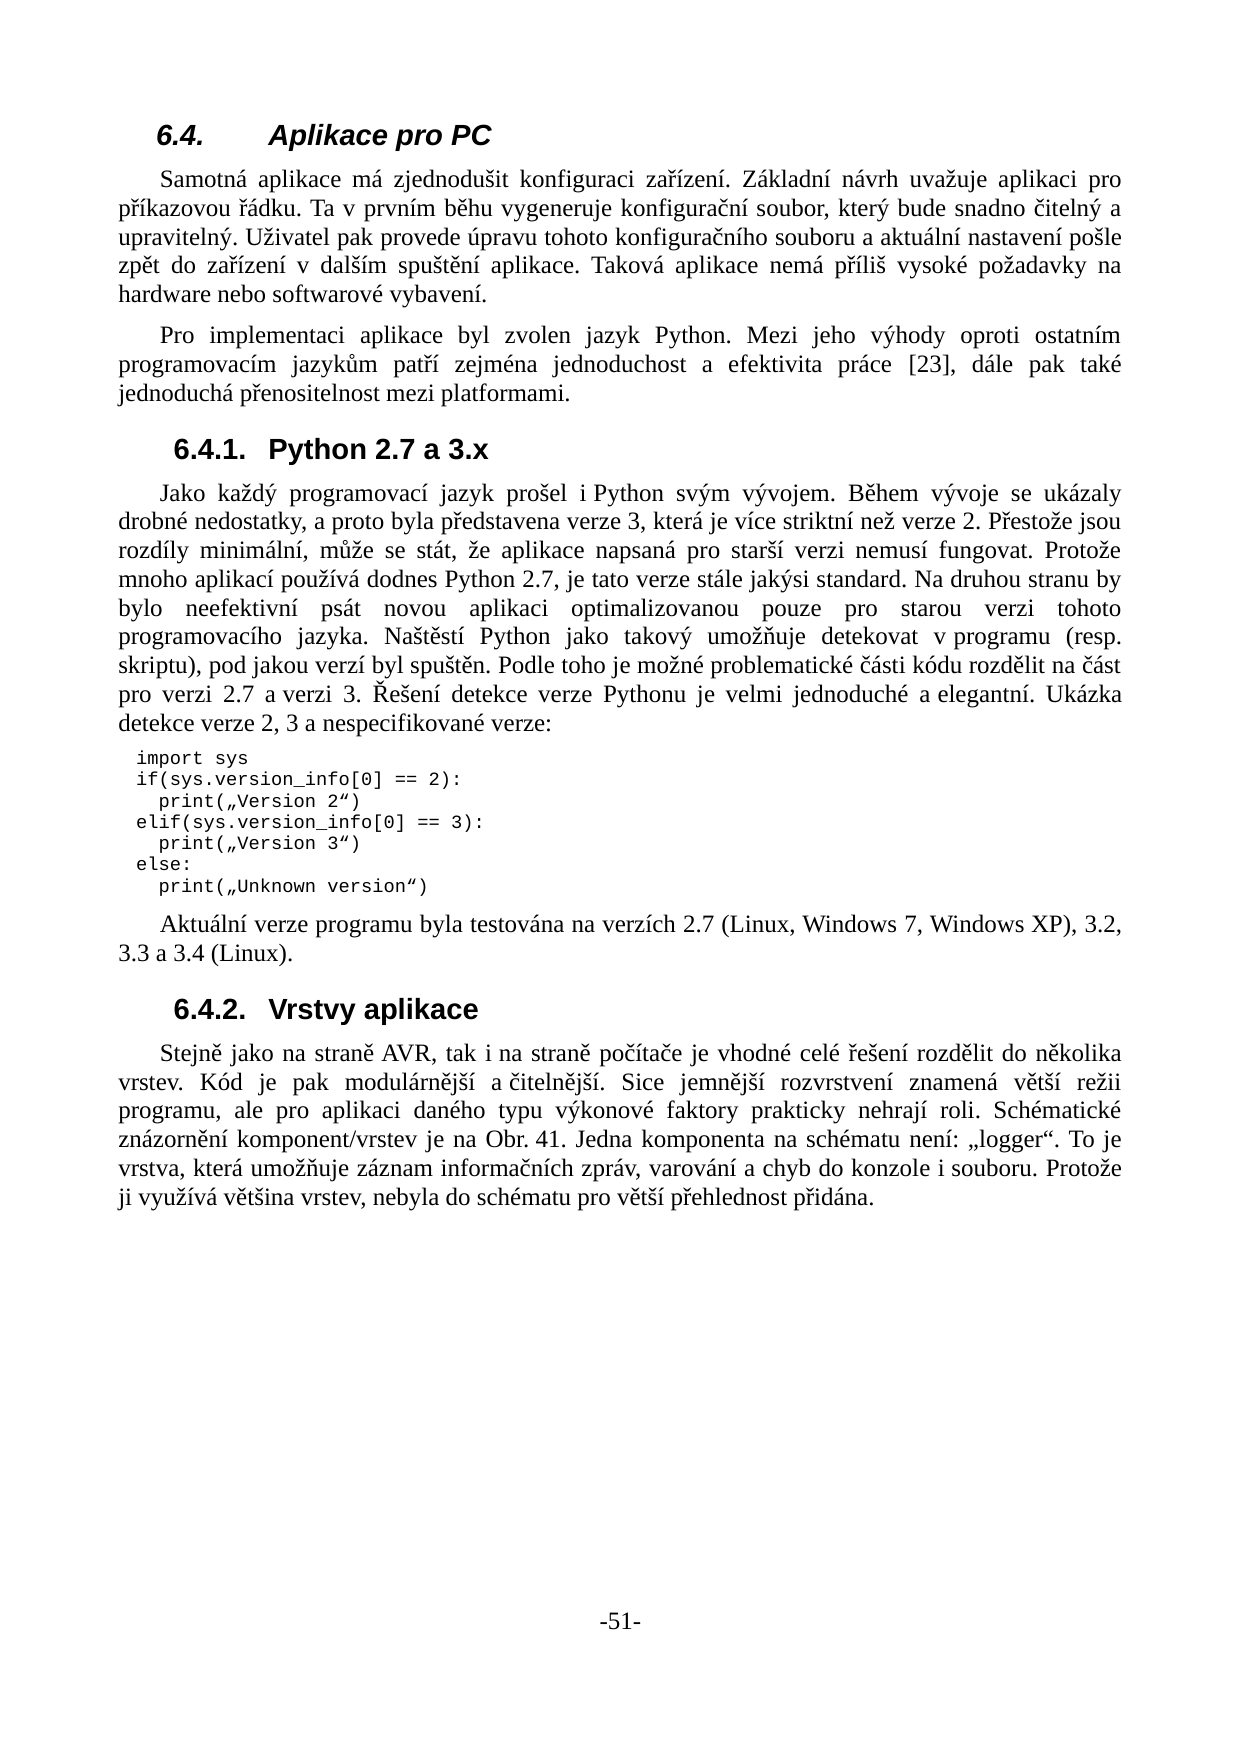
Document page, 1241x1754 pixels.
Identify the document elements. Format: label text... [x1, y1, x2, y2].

text Pro implementaci aplikace byl zvolen jazyk Python. Mezi jeho výhody oproti ostatním programovacím jazykům patří zejména jednoduchost a efektivita práce [23], dále pak také jednoduchá přenositelnost mezi platformami. [118, 320, 1122, 407]
text print(„Version 2“) [136, 791, 1104, 813]
text if(sys.version_info[0] == 2): [136, 770, 1104, 791]
subtitle Python 2.7 a 3.x [163, 432, 1122, 465]
text import sys [136, 749, 1104, 770]
text print(„Version 3“) [136, 834, 1104, 855]
text Samotná aplikace má zjednodušit konfiguraci zařízení. Základní návrh uvažuje aplikaci pro příkazovou řádku. Ta v prvním běhu vygeneruje konfigurační soubor, který bude snadno čitelný a upravitelný. Uživatel pak provede úpravu tohoto konfiguračního souboru a aktuální nastavení pošle zpět do zařízení v dalším spuštění aplikace. Taková aplikace nemá příliš vysoké požadavky na hardware nebo softwarové vybavení. [118, 164, 1122, 308]
subtitle Vrstvy aplikace [163, 992, 1122, 1026]
text print(„Unknown version“) [136, 876, 1104, 898]
text Aktuální verze programu byla testována na verzích 2.7 (Linux, Windows 7, Windows XP), 3.2, 3.3 a 3.4 (Linux). [118, 909, 1122, 967]
text Stejně jako na straně AVR, tak i na straně počítače je vhodné celé řešení rozdělit do několika vrstev. Kód je pak modulárnější a čitelnější. Sice jemnější rozvrstvení znamená větší režii programu, ale pro aplikaci daného typu výkonové faktory prakticky nehrají roli. Schématické znázornění komponent/vrstev je na Obr. 41. Jedna komponenta na schématu není: „logger“. To je vrstva, která umožňuje záznam informačních zpráv, varování a chyb do konzole i souboru. Protože ji využívá většina vrstev, nebyla do schématu pro větší přehlednost přidána. [118, 1038, 1122, 1211]
text else: [136, 855, 1104, 876]
text elif(sys.version_info[0] == 3): [136, 813, 1104, 834]
subtitle Aplikace pro PC [148, 118, 1122, 152]
text Jako každý programovací jazyk prošel i Python svým vývojem. Během vývoje se ukázaly drobné nedostatky, a proto byla představena verze 3, která je více striktní než verze 2. Přestože jsou rozdíly minimální, může se stát, že aplikace napsaná pro starší verzi nemusí fungovat. Protože mnoho aplikací používá dodnes Python 2.7, je tato verze stále jakýsi standard. Na druhou stranu by bylo neefektivní psát novou aplikaci optimalizovanou pouze pro starou verzi tohoto programovacího jazyka. Naštěstí Python jako takový umožňuje detekovat v programu (resp. skriptu), pod jakou verzí byl spuštěn. Podle toho je možné problematické části kódu rozdělit na část pro verzi 2.7 a verzi 3. Řešení detekce verze Pythonu je velmi jednoduché a elegantní. Ukázka detekce verze 2, 3 a nespecifikované verze: [118, 478, 1122, 736]
